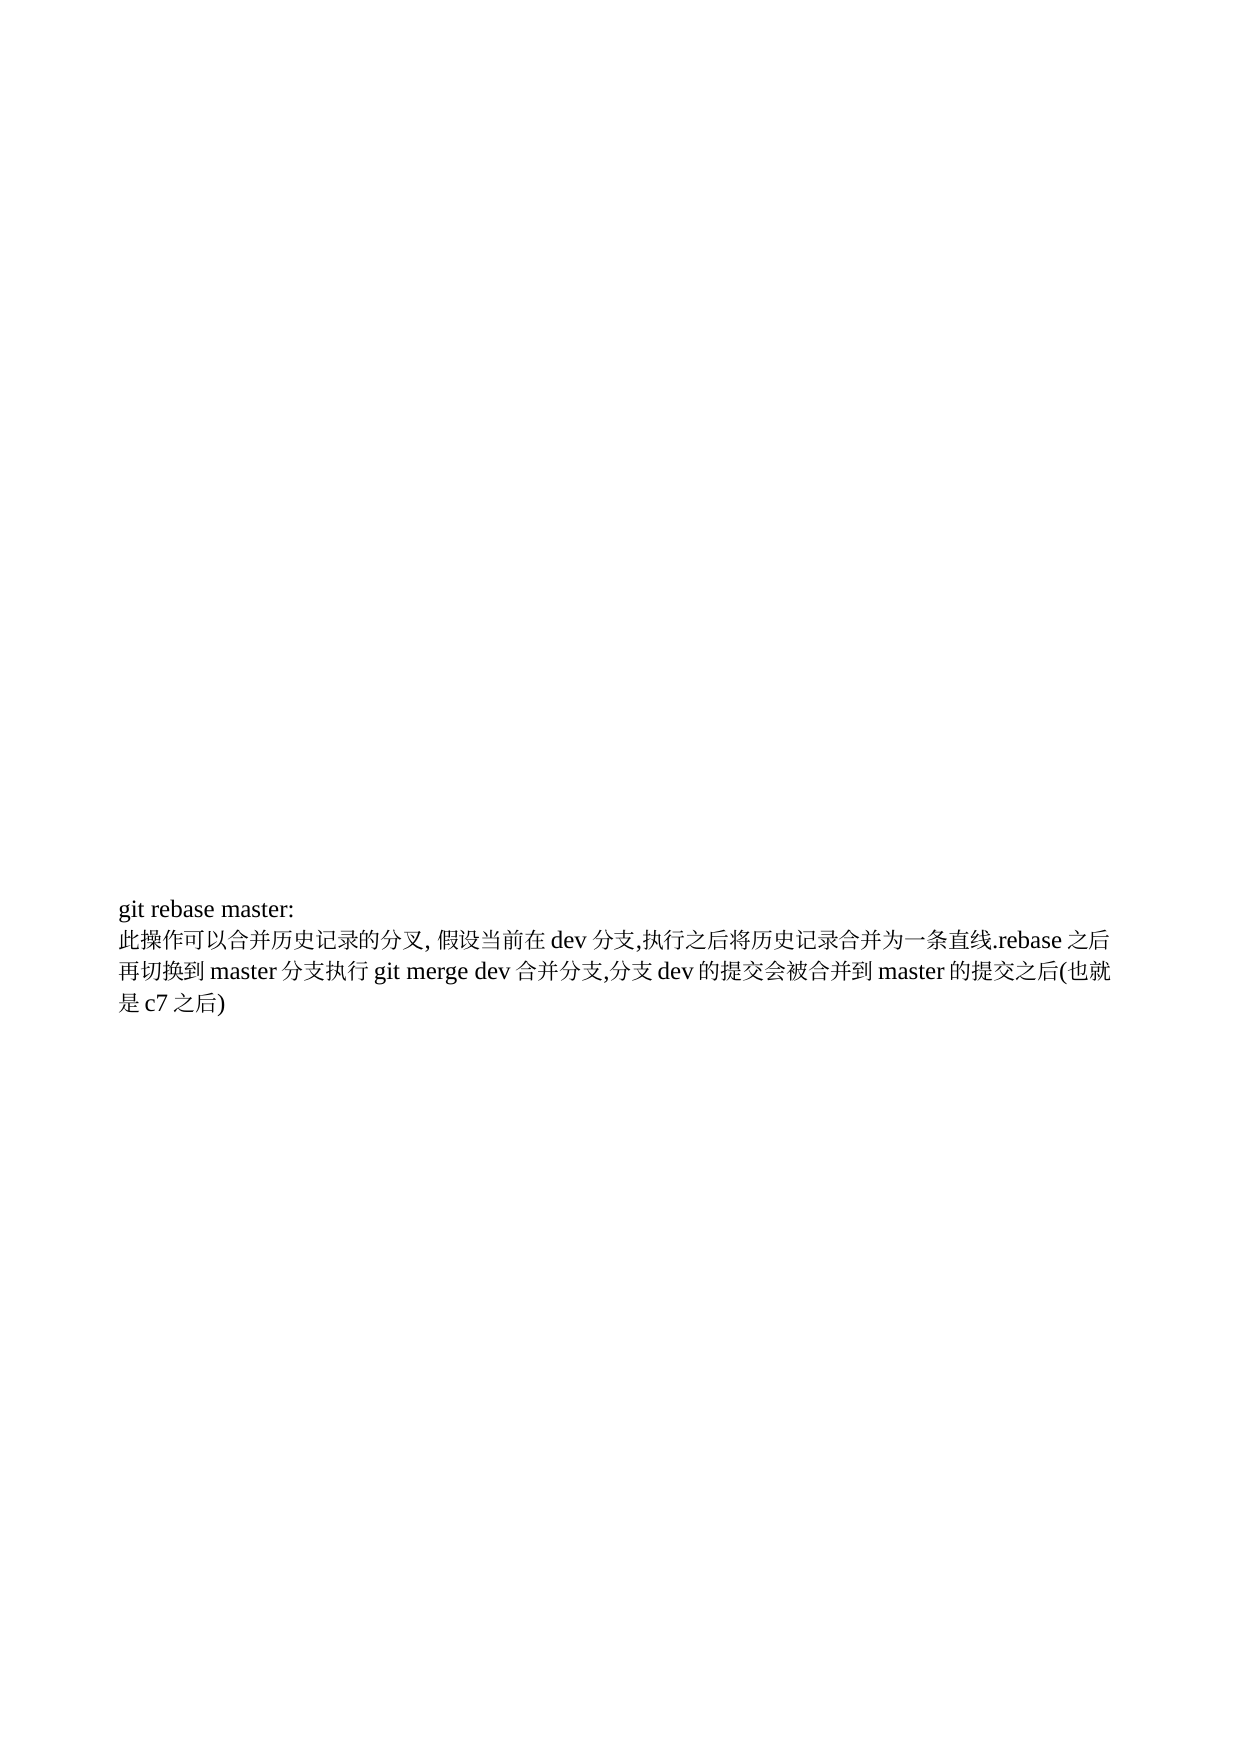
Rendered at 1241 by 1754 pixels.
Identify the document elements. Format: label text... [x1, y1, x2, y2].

text 此操作可以合并历史记录的分叉, 假设当前在dev分支,执行之后将历史记录合并为一条直线.rebase之后再切换到master分支执行git merge dev合并分支,分支dev的提交会被合并到master的提交之后(也就是c7之后) [118, 923, 1122, 1017]
text git rebase master: [118, 894, 1122, 923]
